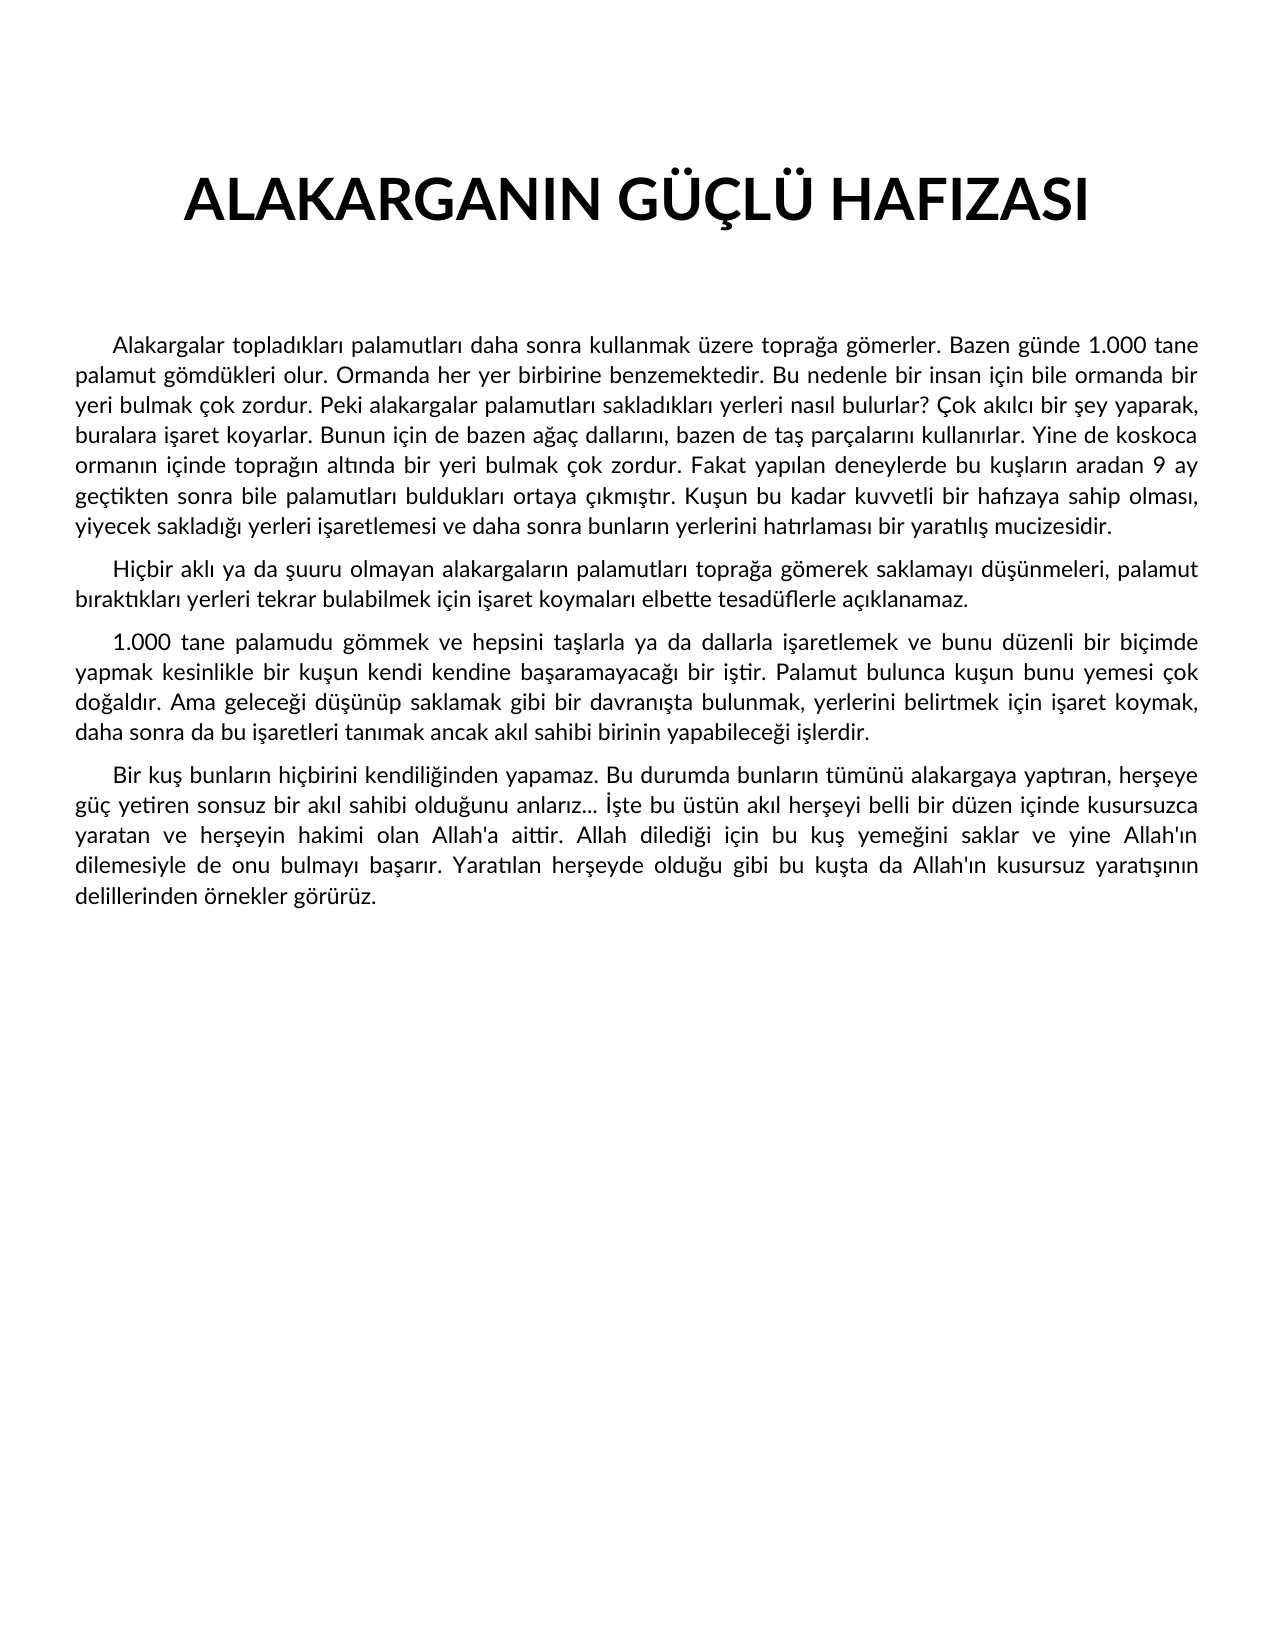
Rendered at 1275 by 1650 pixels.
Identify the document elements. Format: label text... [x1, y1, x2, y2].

text Hiçbir aklı ya da şuuru olmayan alakargaların palamutları toprağa gömerek saklamayı düşünmeleri, palamut bıraktıkları yerleri tekrar bulabilmek için işaret koymaları elbette tesadüflerle açıklanamaz. [75, 554, 1200, 612]
subtitle ALAKARGANIN GÜÇLÜ HAFIZASI [75, 162, 1200, 232]
text 1.000 tane palamudu gömmek ve hepsini taşlarla ya da dallarla işaretlemek ve bunu düzenli bir biçimde yapmak kesinlikle bir kuşun kendi kendine başaramayacağı bir iştir. Palamut bulunca kuşun bunu yemesi çok doğaldır. Ama geleceği düşünüp saklamak gibi bir davranışta bulunmak, yerlerini belirtmek için işaret koymak, daha sonra da bu işaretleri tanımak ancak akıl sahibi birinin yapabileceği işlerdir. [75, 627, 1200, 745]
text Alakargalar topladıkları palamutları daha sonra kullanmak üzere toprağa gömerler. Bazen günde 1.000 tane palamut gömdükleri olur. Ormanda her yer birbirine benzemektedir. Bu nedenle bir insan için bile ormanda bir yeri bulmak çok zordur. Peki alakargalar palamutları sakladıkları yerleri nasıl bulurlar? Çok akılcı bir şey yaparak, buralara işaret koyarlar. Bunun için de bazen ağaç dallarını, bazen de taş parçalarını kullanırlar. Yine de koskoca ormanın içinde toprağın altında bir yeri bulmak çok zordur. Fakat yapılan deneylerde bu kuşların aradan 9 ay geçtikten sonra bile palamutları buldukları ortaya çıkmıştır. Kuşun bu kadar kuvvetli bir hafızaya sahip olması, yiyecek sakladığı yerleri işaretlemesi ve daha sonra bunların yerlerini hatırlaması bir yaratılış mucizesidir. [75, 330, 1200, 539]
text Bir kuş bunların hiçbirini kendiliğinden yapamaz. Bu durumda bunların tümünü alakargaya yaptıran, herşeye güç yetiren sonsuz bir akıl sahibi olduğunu anlarız... İşte bu üstün akıl herşeyi belli bir düzen içinde kusursuzca yaratan ve herşeyin hakimi olan Allah'a aittir. Allah dilediği için bu kuş yemeğini saklar ve yine Allah'ın dilemesiyle de onu bulmayı başarır. Yaratılan herşeyde olduğu gibi bu kuşta da Allah'ın kusursuz yaratışının delillerinden örnekler görürüz. [75, 761, 1200, 909]
